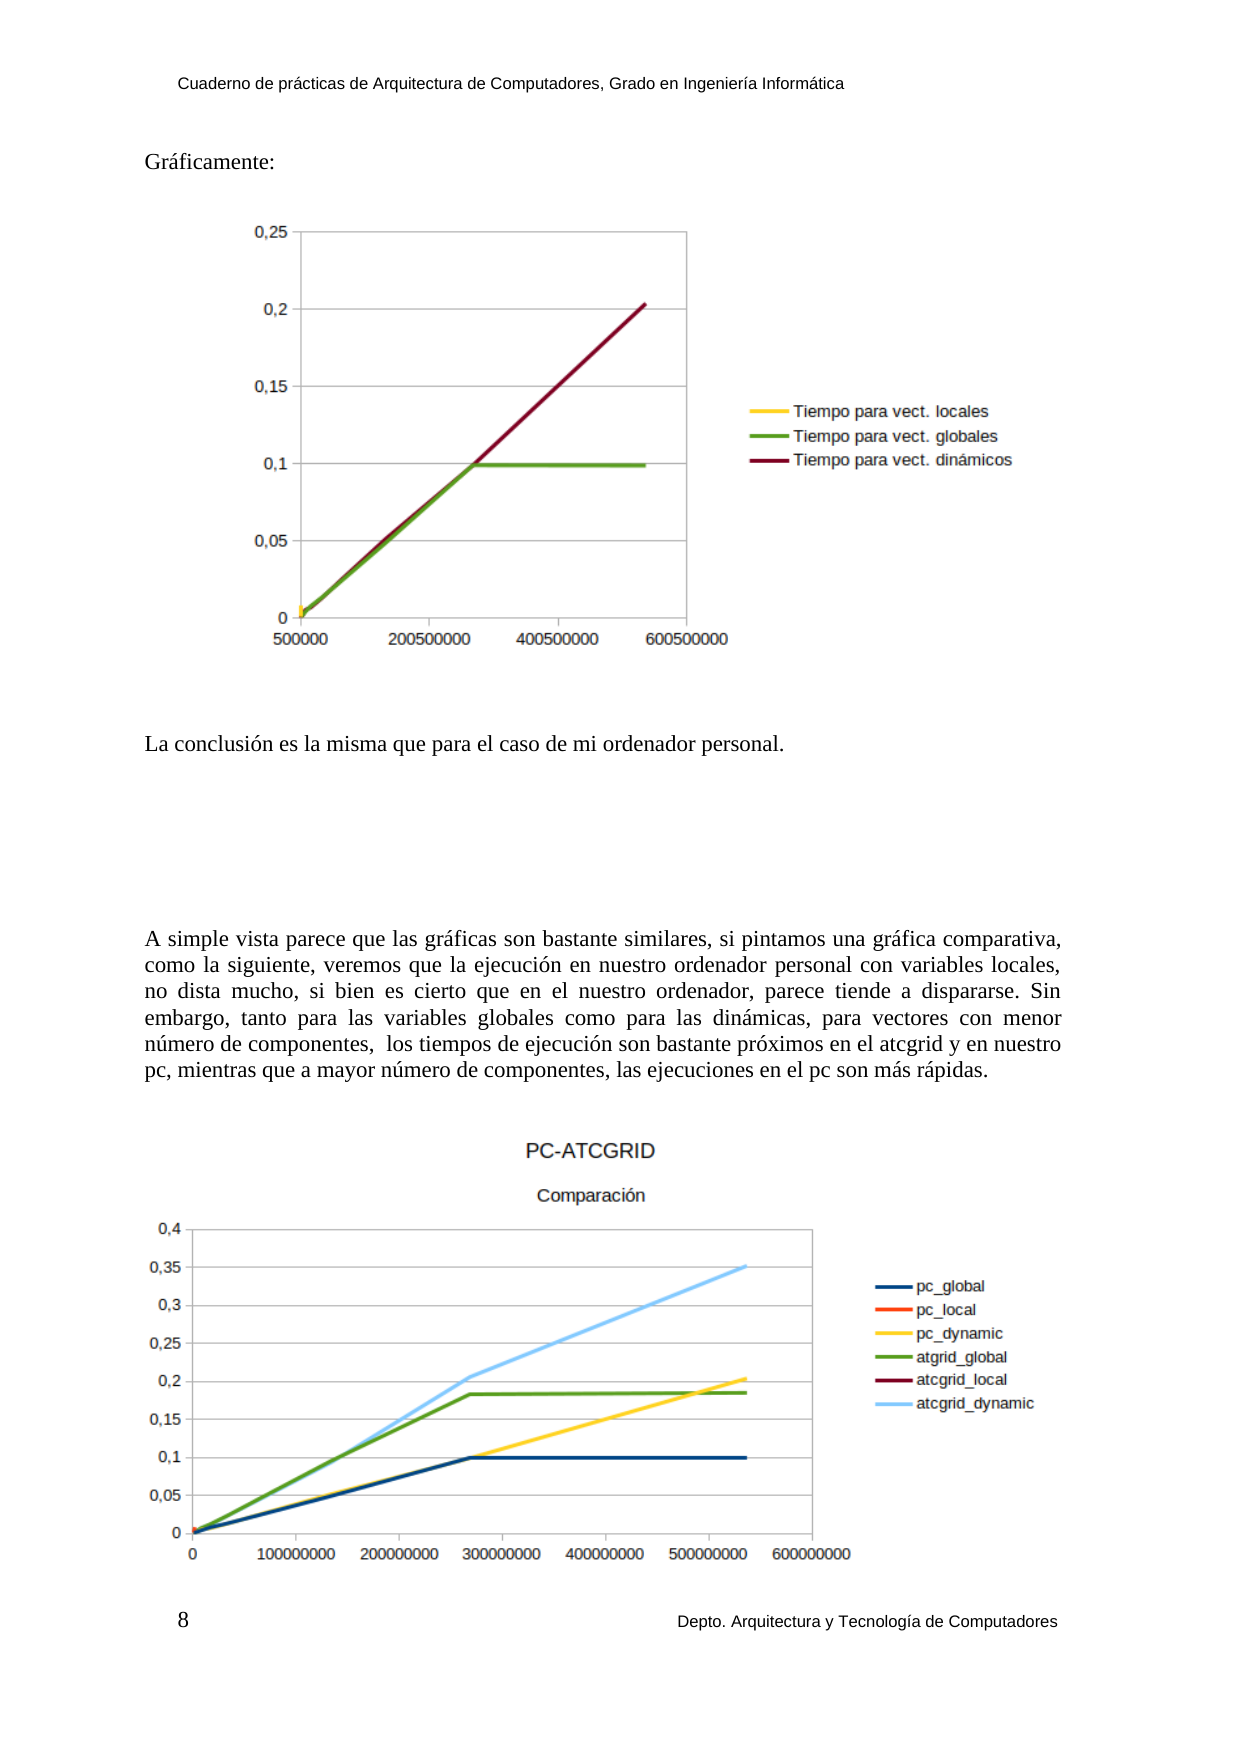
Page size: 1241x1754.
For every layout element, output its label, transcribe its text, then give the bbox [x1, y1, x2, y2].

list La conclusión es la misma que para el caso de mi ordenador personal. [144, 731, 1063, 757]
list Gráficamente: [144, 148, 1063, 174]
picture [239, 213, 1030, 658]
list A simple vista parece que las gráficas son bastante similares, si pintamos una gráfica comparativa, como la siguiente, veremos que la ejecución en nuestro ordenador personal con variables locales, no dista mucho, si bien es cierto que en el nuestro ordenador, parece tiende a dispararse. Sin embargo, tanto para las variables globales como para las dinámicas, para vectores con menor número de componentes, los tiempos de ejecución son bastante próximos en el atcgrid y en nuestro pc, mientras que a mayor número de componentes, las ejecuciones en el pc son más rápidas. [144, 925, 1063, 1083]
picture [131, 1117, 1051, 1572]
